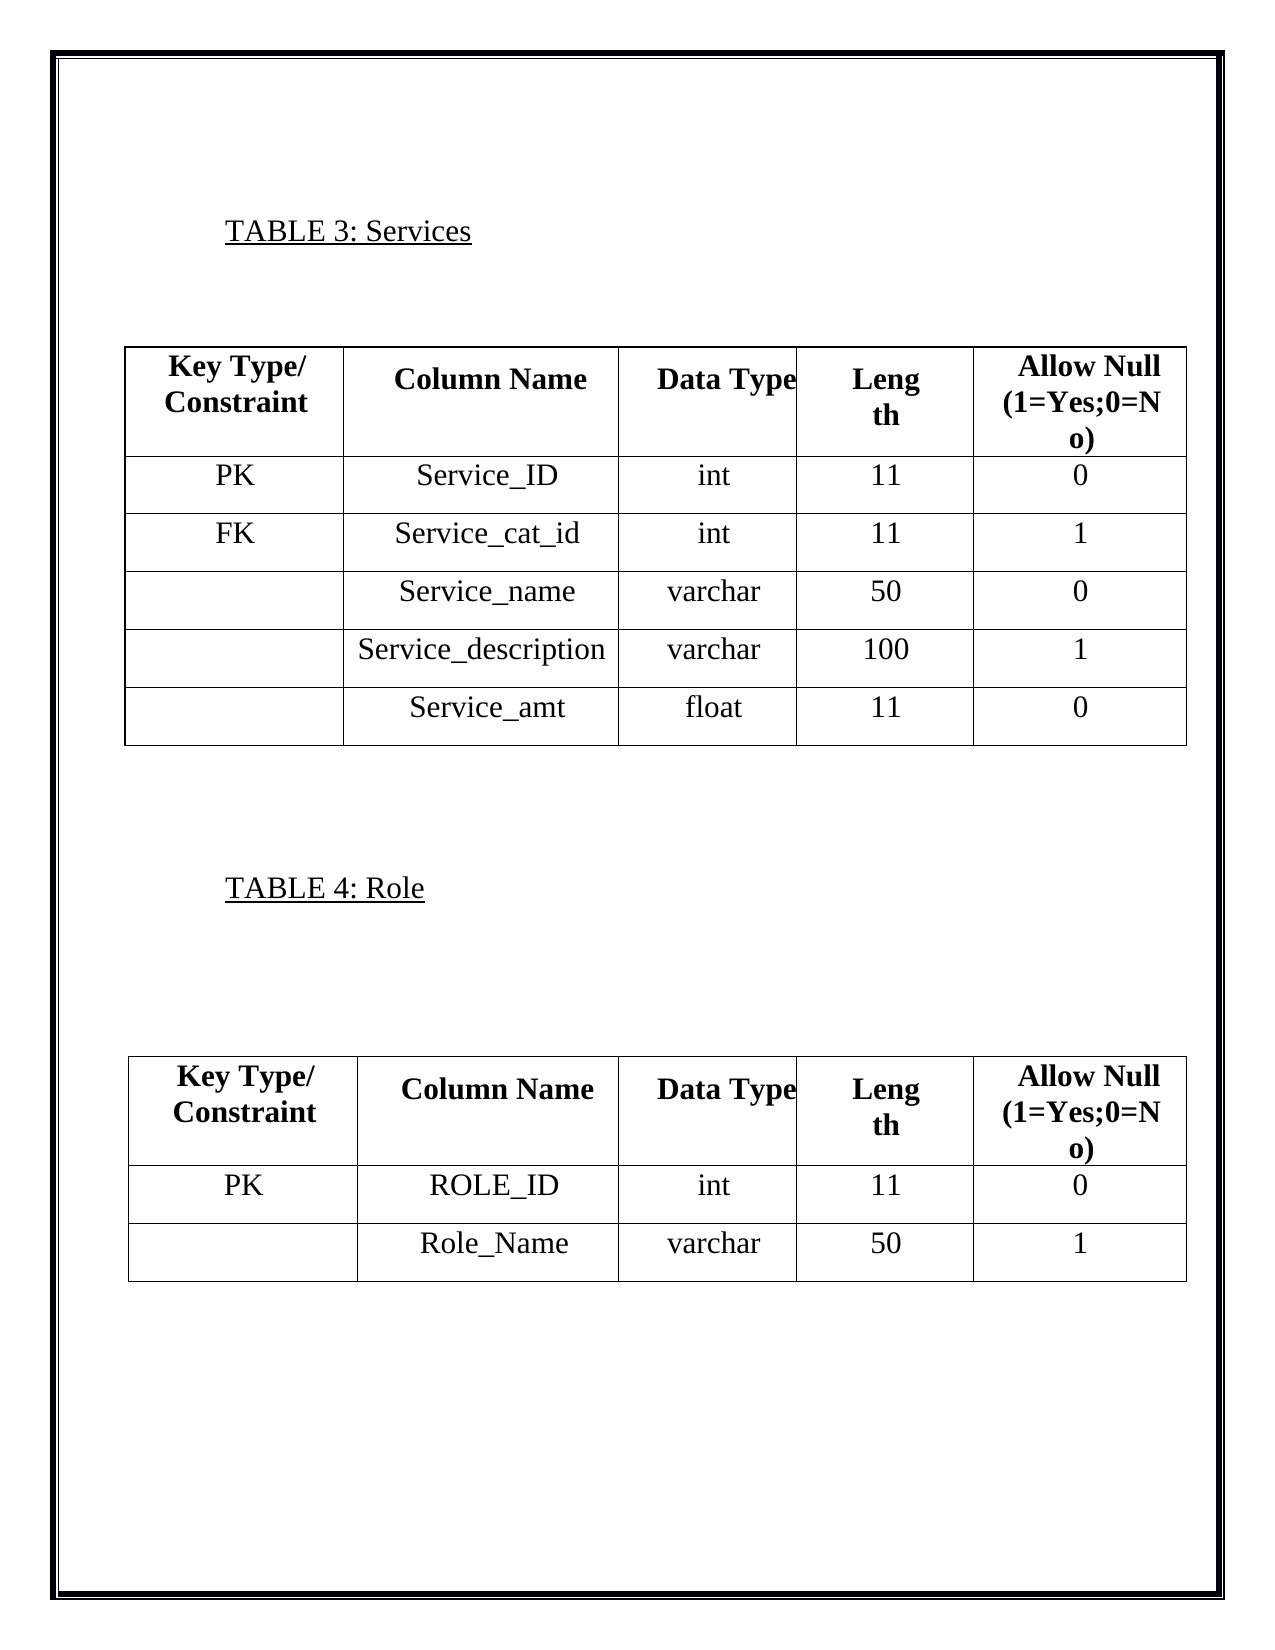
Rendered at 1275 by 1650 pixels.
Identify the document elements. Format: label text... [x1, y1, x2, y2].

table_header Data Type [619, 348, 796, 456]
text TABLE 4: Role [225, 870, 1125, 906]
table_cell [126, 572, 343, 629]
table_header Column Name [358, 1057, 618, 1165]
table_cell Service_cat_id [344, 514, 618, 571]
table_cell int [619, 1166, 796, 1223]
table_cell 0 [974, 572, 1186, 629]
table_cell 1 [974, 514, 1186, 571]
table_cell 0 [974, 1166, 1186, 1223]
table_cell varchar [619, 630, 796, 687]
table_header Key Type/ Constraint [126, 348, 343, 456]
table_cell 1 [974, 1224, 1186, 1281]
table_header Length [797, 1057, 973, 1165]
table_cell 50 [797, 572, 973, 629]
table_cell [126, 630, 343, 687]
table_header Key Type/ Constraint [129, 1057, 357, 1165]
table_cell PK [126, 457, 343, 513]
table_header Allow Null (1=Yes;0=No) [974, 1057, 1186, 1165]
table_cell Service_name [344, 572, 618, 629]
table_header Column Name [344, 348, 618, 456]
table_cell varchar [619, 572, 796, 629]
table_cell 0 [974, 457, 1186, 513]
table_cell Role_Name [358, 1224, 618, 1281]
text TABLE 3: Services [225, 212, 1125, 248]
table_cell [129, 1224, 357, 1281]
table_cell 0 [974, 688, 1186, 744]
table_cell ROLE_ID [358, 1166, 618, 1223]
table_header Data Type [619, 1057, 796, 1165]
table_cell Service_amt [344, 688, 618, 744]
table_cell [126, 688, 343, 744]
table_header Allow Null (1=Yes;0=No) [974, 348, 1186, 456]
table_cell PK [129, 1166, 357, 1223]
table_cell 11 [797, 1166, 973, 1223]
table_cell float [619, 688, 796, 744]
table_cell 11 [797, 688, 973, 744]
table_header Length [797, 348, 973, 456]
table_cell int [619, 514, 796, 571]
table_cell varchar [619, 1224, 796, 1281]
table_cell Service_description [344, 630, 618, 687]
table_cell 11 [797, 457, 973, 513]
table_cell 1 [974, 630, 1186, 687]
table_cell Service_ID [344, 457, 618, 513]
table_cell FK [126, 514, 343, 571]
table_cell int [619, 457, 796, 513]
table_cell 50 [797, 1224, 973, 1281]
table_cell 100 [797, 630, 973, 687]
table_cell 11 [797, 514, 973, 571]
